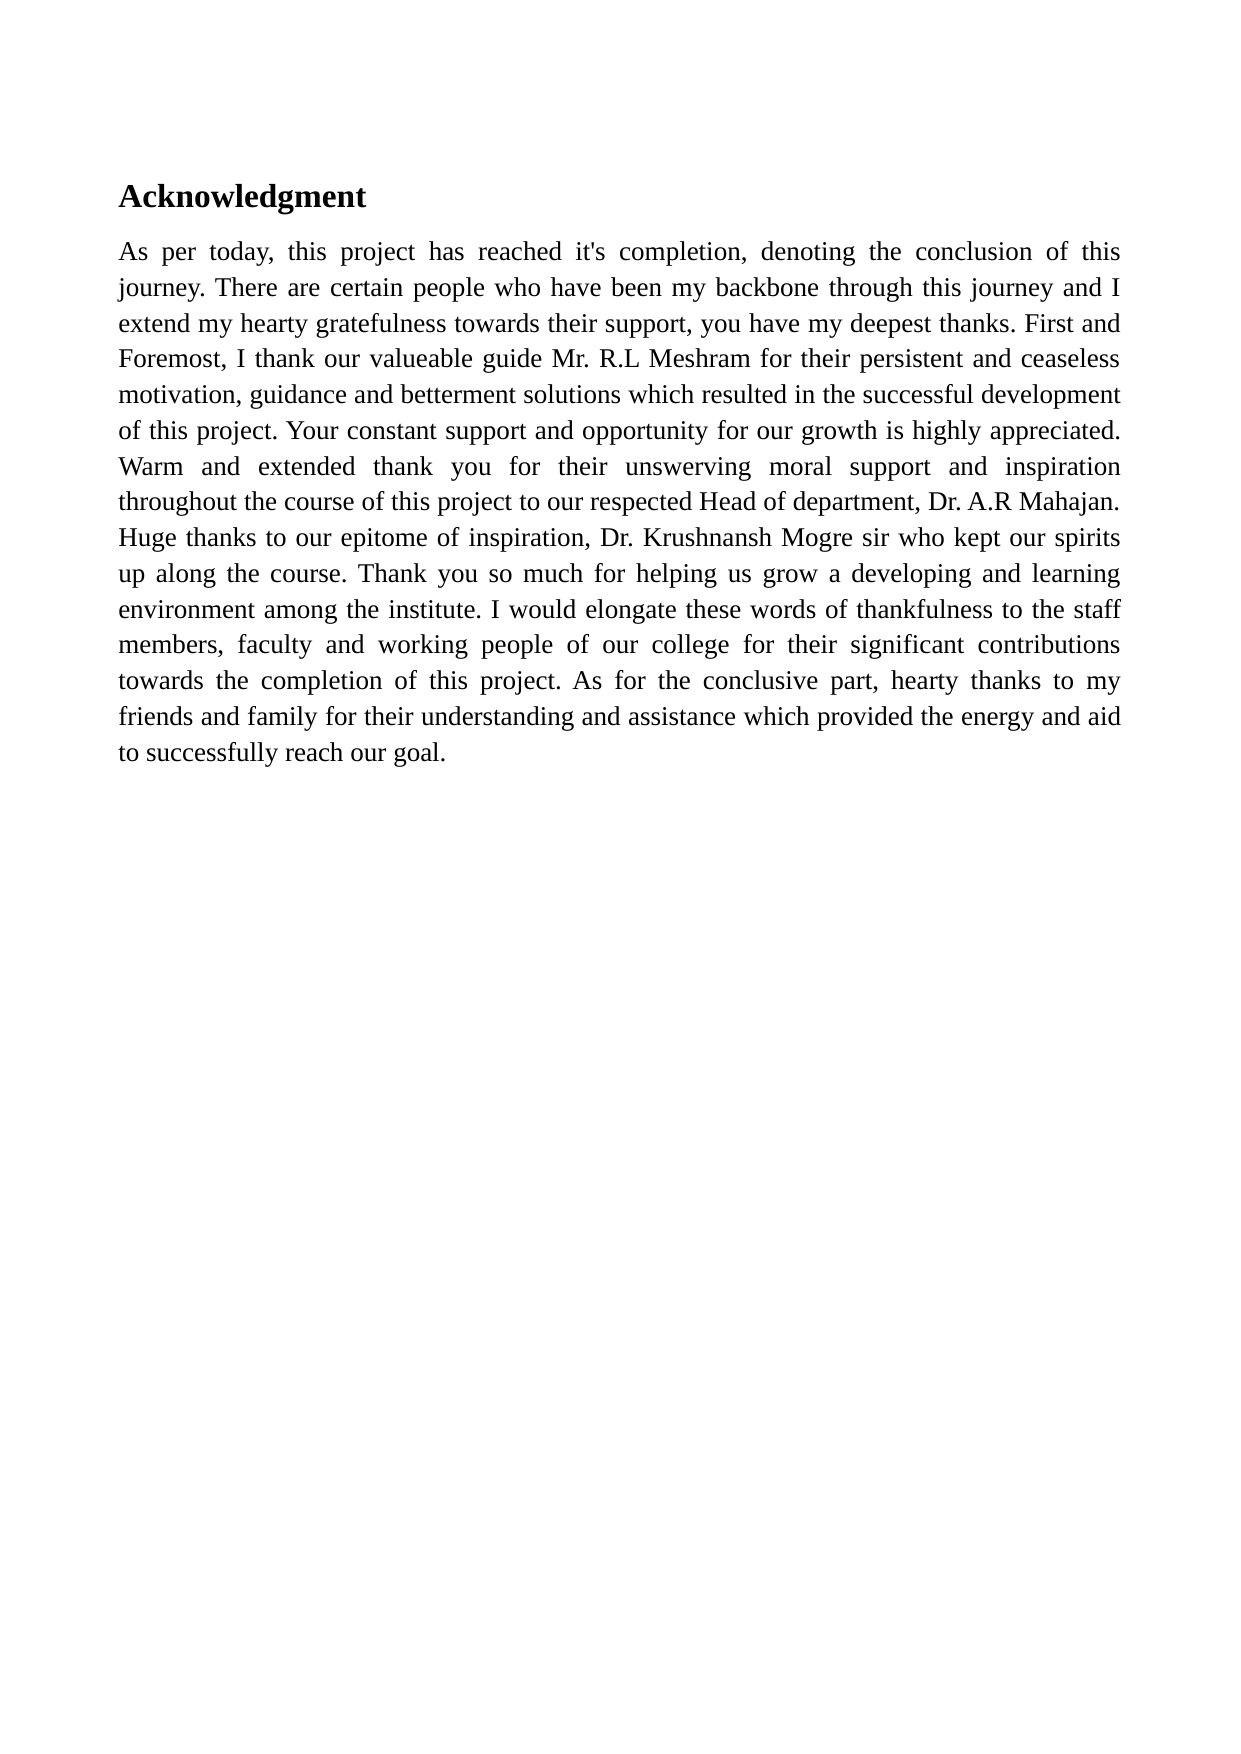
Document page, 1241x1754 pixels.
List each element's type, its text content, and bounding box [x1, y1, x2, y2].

text Acknowledgment [118, 177, 1122, 215]
text As per today, this project has reached it's completion, denoting the conclusion of this journey. There are certain people who have been my backbone through this journey and I extend my hearty gratefulness towards their support, you have my deepest thanks. First and Foremost, I thank our valueable guide Mr. R.L Meshram for their persistent and ceaseless motivation, guidance and betterment solutions which resulted in the successful development of this project. Your constant support and opportunity for our growth is highly appreciated. Warm and extended thank you for their unswerving moral support and inspiration throughout the course of this project to our respected Head of department, Dr. A.R Mahajan. Huge thanks to our epitome of inspiration, Dr. Krushnansh Mogre sir who kept our spirits up along the course. Thank you so much for helping us grow a developing and learning environment among the institute. I would elongate these words of thankfulness to the staff members, faculty and working people of our college for their significant contributions towards the completion of this project. As for the conclusive part, hearty thanks to my friends and family for their understanding and assistance which provided the energy and aid to successfully reach our goal. [118, 235, 1122, 767]
